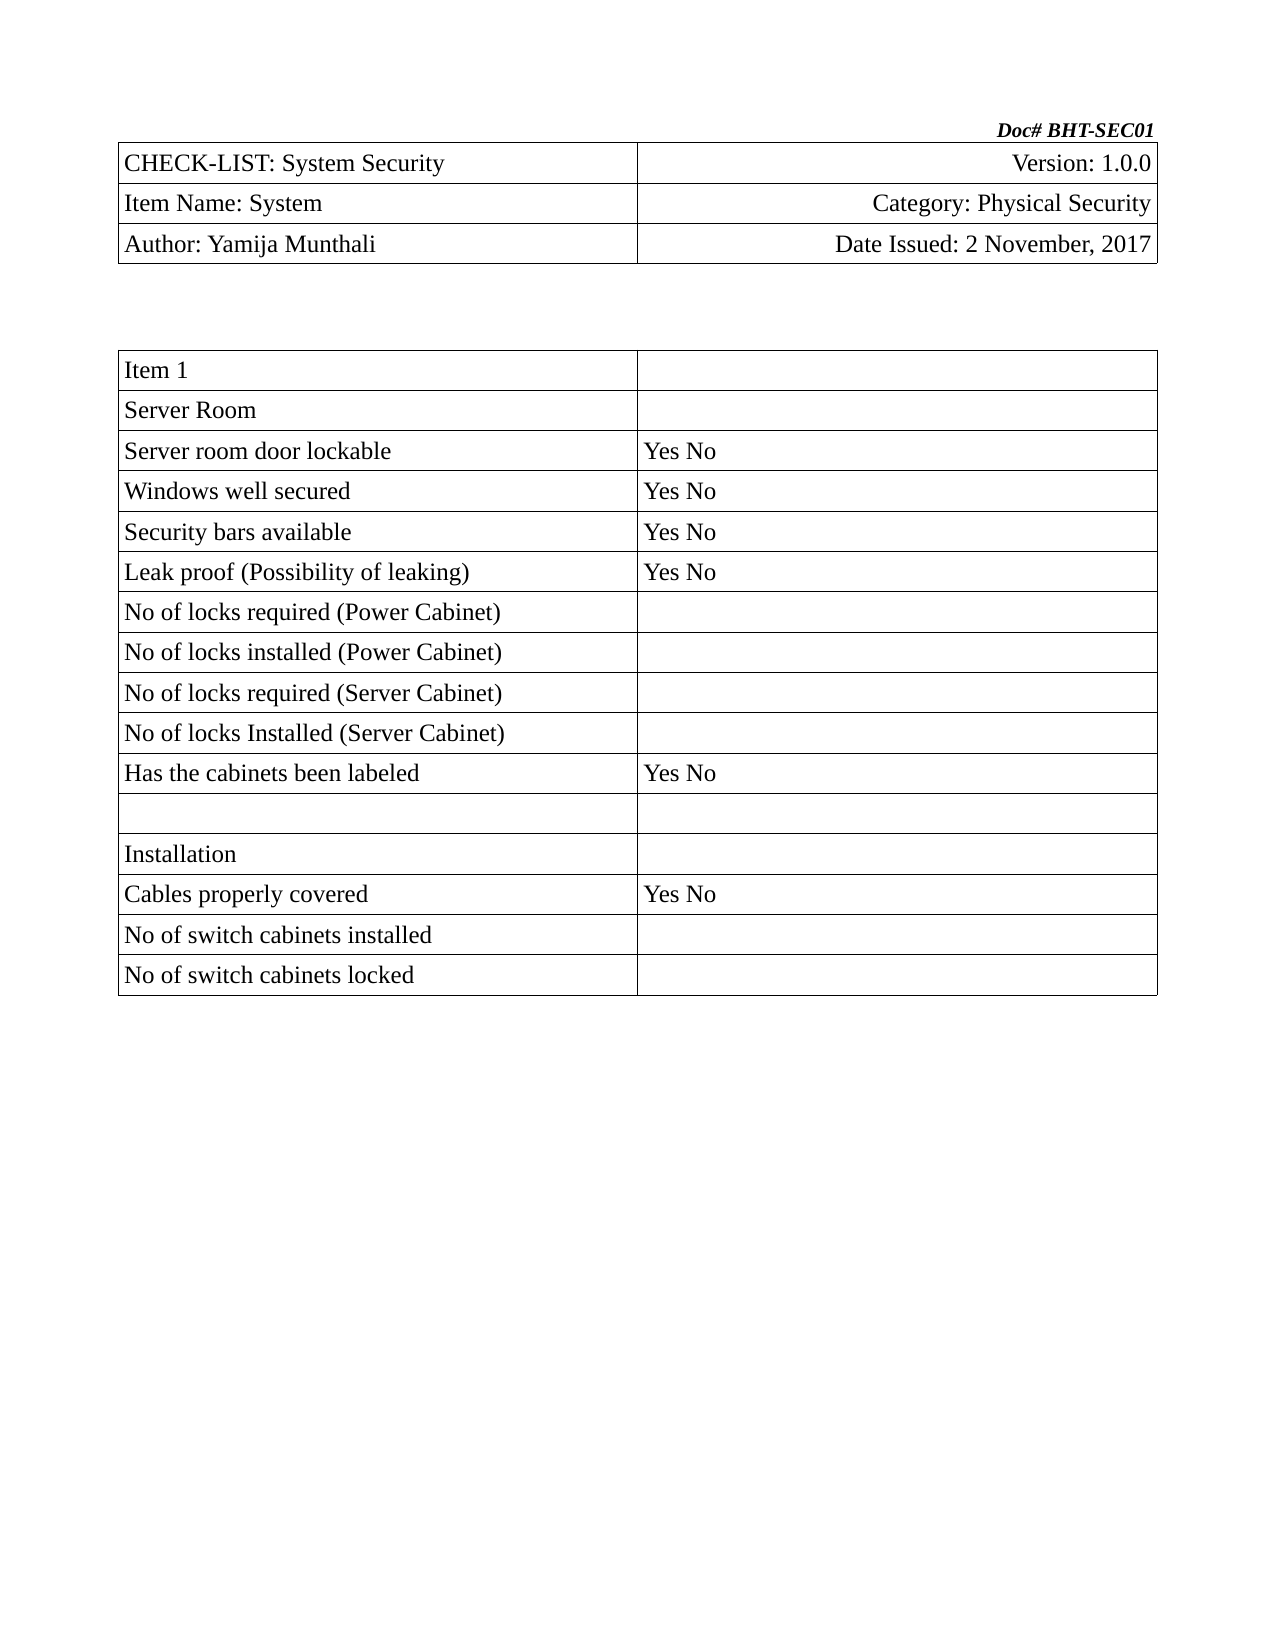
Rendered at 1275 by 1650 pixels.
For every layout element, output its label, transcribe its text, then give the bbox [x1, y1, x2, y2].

table_cell Item Name: System [119, 184, 637, 223]
table_cell Has the cabinets been labeled [119, 754, 637, 793]
table_cell Yes No [638, 875, 1157, 914]
table_header [638, 351, 1157, 390]
table_cell [638, 592, 1157, 632]
table_cell [638, 713, 1157, 753]
table_cell [638, 915, 1157, 954]
table_cell [638, 633, 1157, 672]
table_cell [638, 794, 1157, 833]
table_cell No of switch cabinets locked [119, 955, 637, 994]
table_cell Windows well secured [119, 471, 637, 511]
table_cell [638, 391, 1157, 430]
table_cell Author: Yamija Munthali [119, 224, 637, 263]
table_cell [119, 794, 637, 833]
table_cell No of locks required (Server Cabinet) [119, 673, 637, 712]
table_cell Yes No [638, 431, 1157, 470]
table_header Item 1 [119, 351, 637, 390]
table_cell Security bars available [119, 512, 637, 551]
table_cell Yes No [638, 512, 1157, 551]
table_cell [638, 834, 1157, 873]
table_cell No of locks installed (Power Cabinet) [119, 633, 637, 672]
text Doc# BHT-SEC01 [118, 118, 1157, 142]
table_cell Yes No [638, 552, 1157, 591]
table_cell No of switch cabinets installed [119, 915, 637, 954]
table_header Version: 1.0.0 [638, 143, 1157, 182]
table_cell No of locks Installed (Server Cabinet) [119, 713, 637, 753]
table_cell Category: Physical Security [638, 184, 1157, 223]
table_cell Date Issued: 2 November, 2017 [638, 224, 1157, 263]
table_cell [638, 673, 1157, 712]
table_cell Yes No [638, 471, 1157, 511]
table_cell Cables properly covered [119, 875, 637, 914]
table_cell Server Room [119, 391, 637, 430]
table_cell Installation [119, 834, 637, 873]
table_cell [638, 955, 1157, 994]
table_cell Yes No [638, 754, 1157, 793]
table_cell Leak proof (Possibility of leaking) [119, 552, 637, 591]
table_cell Server room door lockable [119, 431, 637, 470]
table_cell No of locks required (Power Cabinet) [119, 592, 637, 632]
table_header CHECK-LIST: System Security [119, 143, 637, 182]
